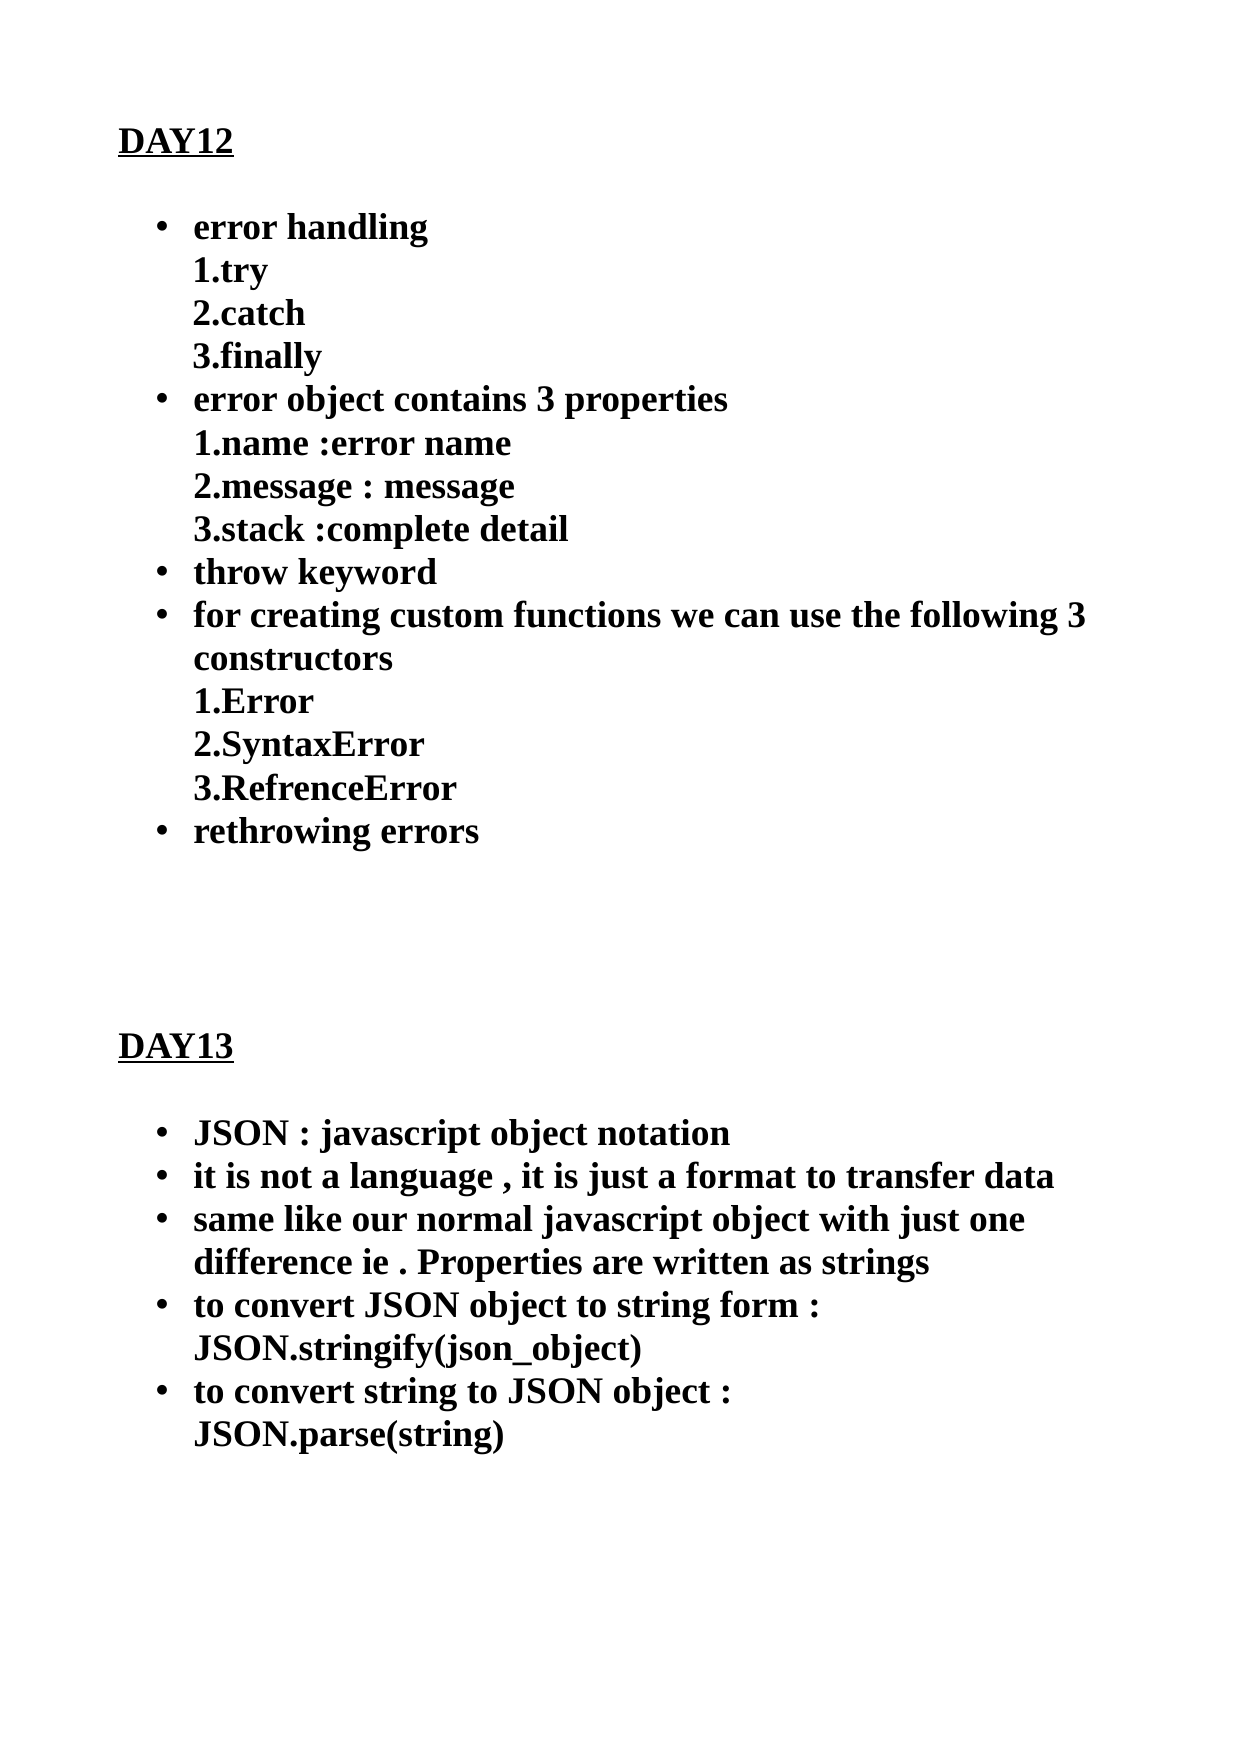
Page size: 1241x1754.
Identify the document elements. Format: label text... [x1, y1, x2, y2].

list rethrowing errors [156, 808, 1122, 851]
text DAY12 [118, 118, 1122, 161]
list same like our normal javascript object with just one difference ie . Properties are written as strings [156, 1196, 1122, 1282]
list constructors [156, 636, 1122, 679]
list it is not a language , it is just a format to transfer data [156, 1153, 1122, 1196]
list JSON : javascript object notation [156, 1110, 1122, 1153]
text DAY13 [118, 1024, 1122, 1067]
list error object contains 3 properties [156, 377, 1122, 420]
list 2.message : message [156, 463, 1122, 506]
text 1.try [118, 247, 1122, 291]
text 2.catch [118, 291, 1122, 334]
list 1.name :error name [156, 420, 1122, 463]
list to convert JSON object to string form : [156, 1282, 1122, 1326]
list to convert string to JSON object : [156, 1369, 1122, 1412]
list JSON.stringify(json_object) [156, 1326, 1122, 1369]
list 2.SyntaxError [156, 722, 1122, 765]
list 3.stack :complete detail [156, 506, 1122, 549]
text 3.finally [118, 334, 1122, 377]
list 3.RefrenceError [156, 765, 1122, 808]
list for creating custom functions we can use the following 3 [156, 592, 1122, 636]
list JSON.parse(string) [156, 1412, 1122, 1455]
list throw keyword [156, 549, 1122, 592]
list 1.Error [156, 679, 1122, 722]
list error handling [156, 204, 1122, 247]
